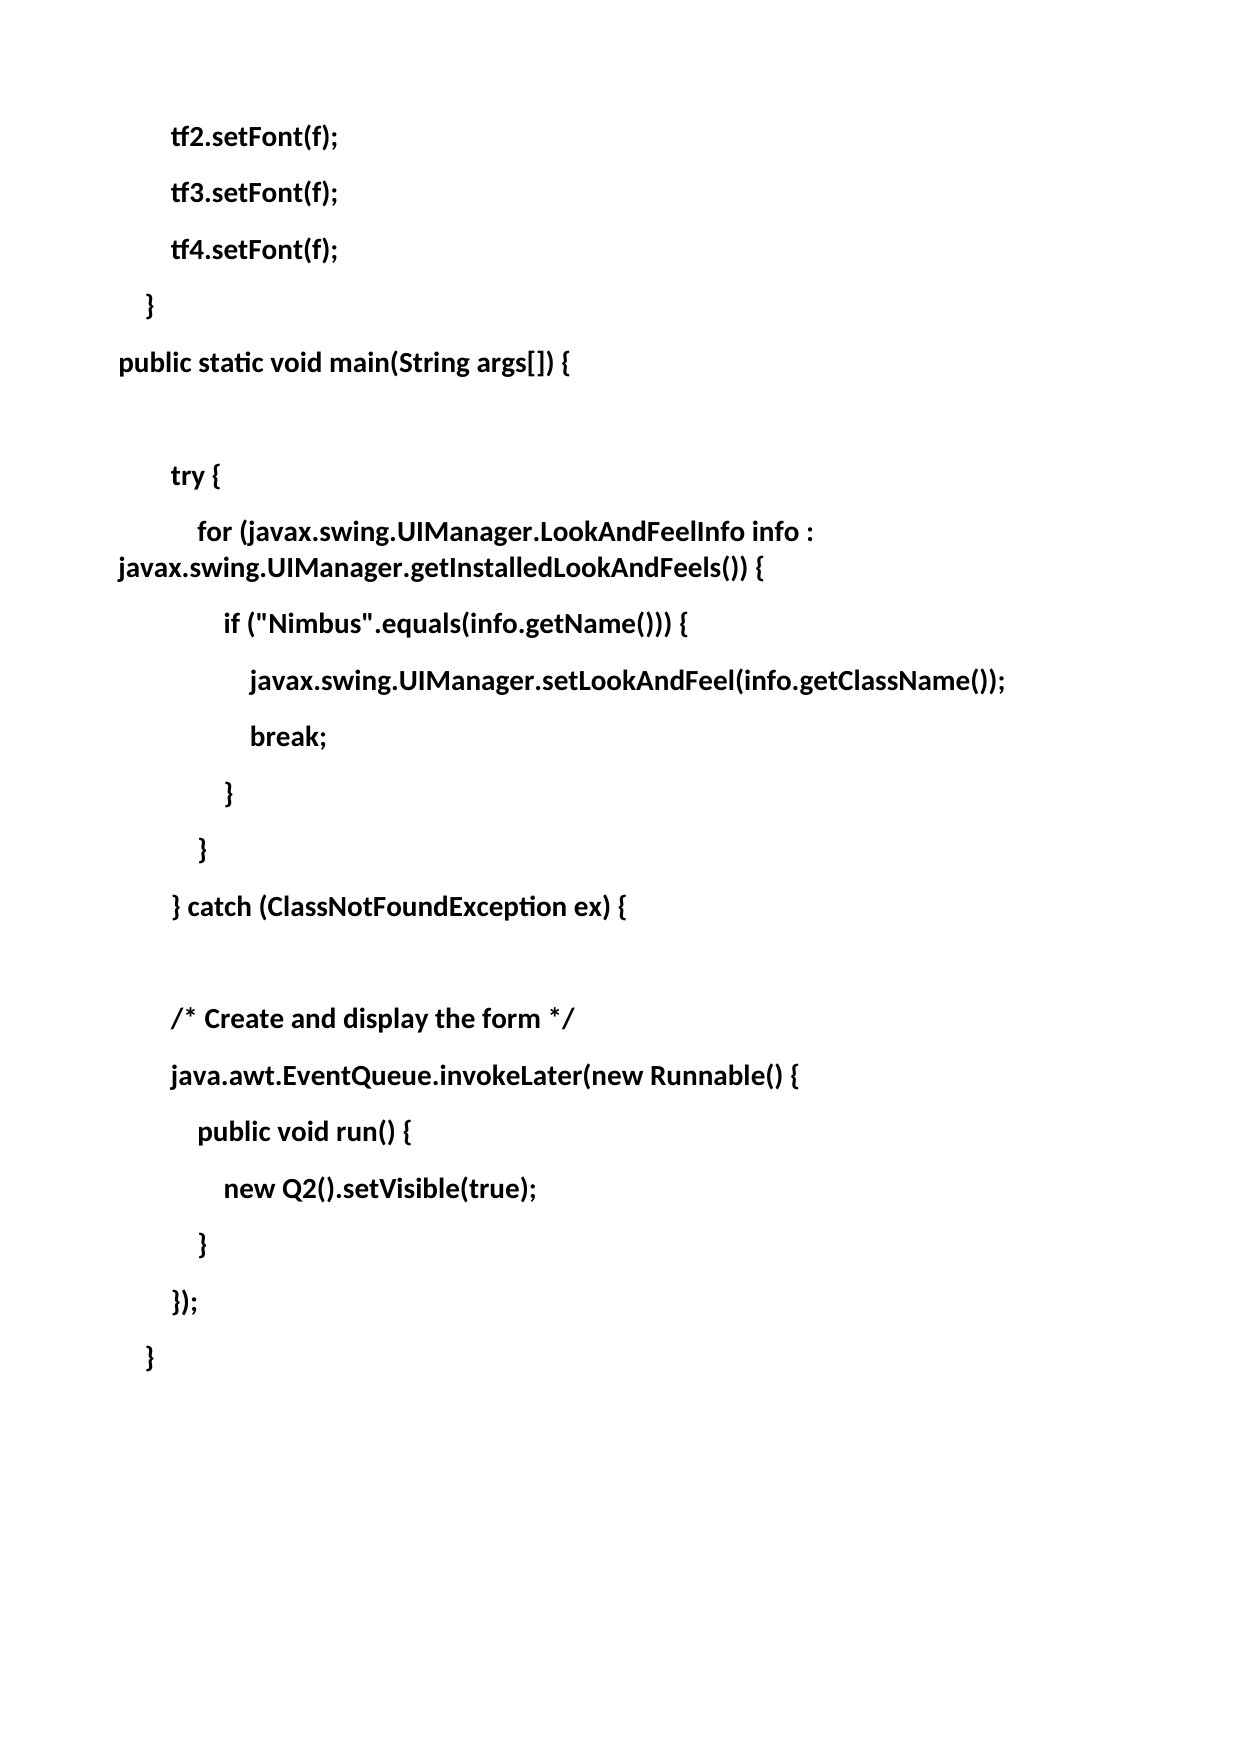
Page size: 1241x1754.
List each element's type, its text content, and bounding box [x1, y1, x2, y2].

text if ("Nimbus".equals(info.getName())) { [118, 605, 1122, 641]
text tf3.setFont(f); [118, 174, 1122, 210]
text tf4.setFont(f); [118, 231, 1122, 267]
text java.awt.EventQueue.invokeLater(new Runnable() { [118, 1057, 1122, 1093]
text for (javax.swing.UIManager.LookAndFeelInfo info : javax.swing.UIManager.getInstalledLookAndFeels()) { [118, 513, 1122, 584]
text } [118, 831, 1122, 867]
text }); [118, 1283, 1122, 1318]
text new Q2().setVisible(true); [118, 1170, 1122, 1206]
text try { [118, 457, 1122, 492]
text } catch (ClassNotFoundException ex) { [118, 888, 1122, 923]
text tf2.setFont(f); [118, 118, 1122, 154]
text } [118, 287, 1122, 323]
text } [118, 1226, 1122, 1262]
text javax.swing.UIManager.setLookAndFeel(info.getClassName()); [118, 662, 1122, 697]
text break; [118, 718, 1122, 754]
text public void run() { [118, 1113, 1122, 1149]
text /* Create and display the form */ [118, 1001, 1122, 1036]
text } [118, 1339, 1122, 1375]
text public static void main(String args[]) { [118, 344, 1122, 379]
text } [118, 775, 1122, 810]
